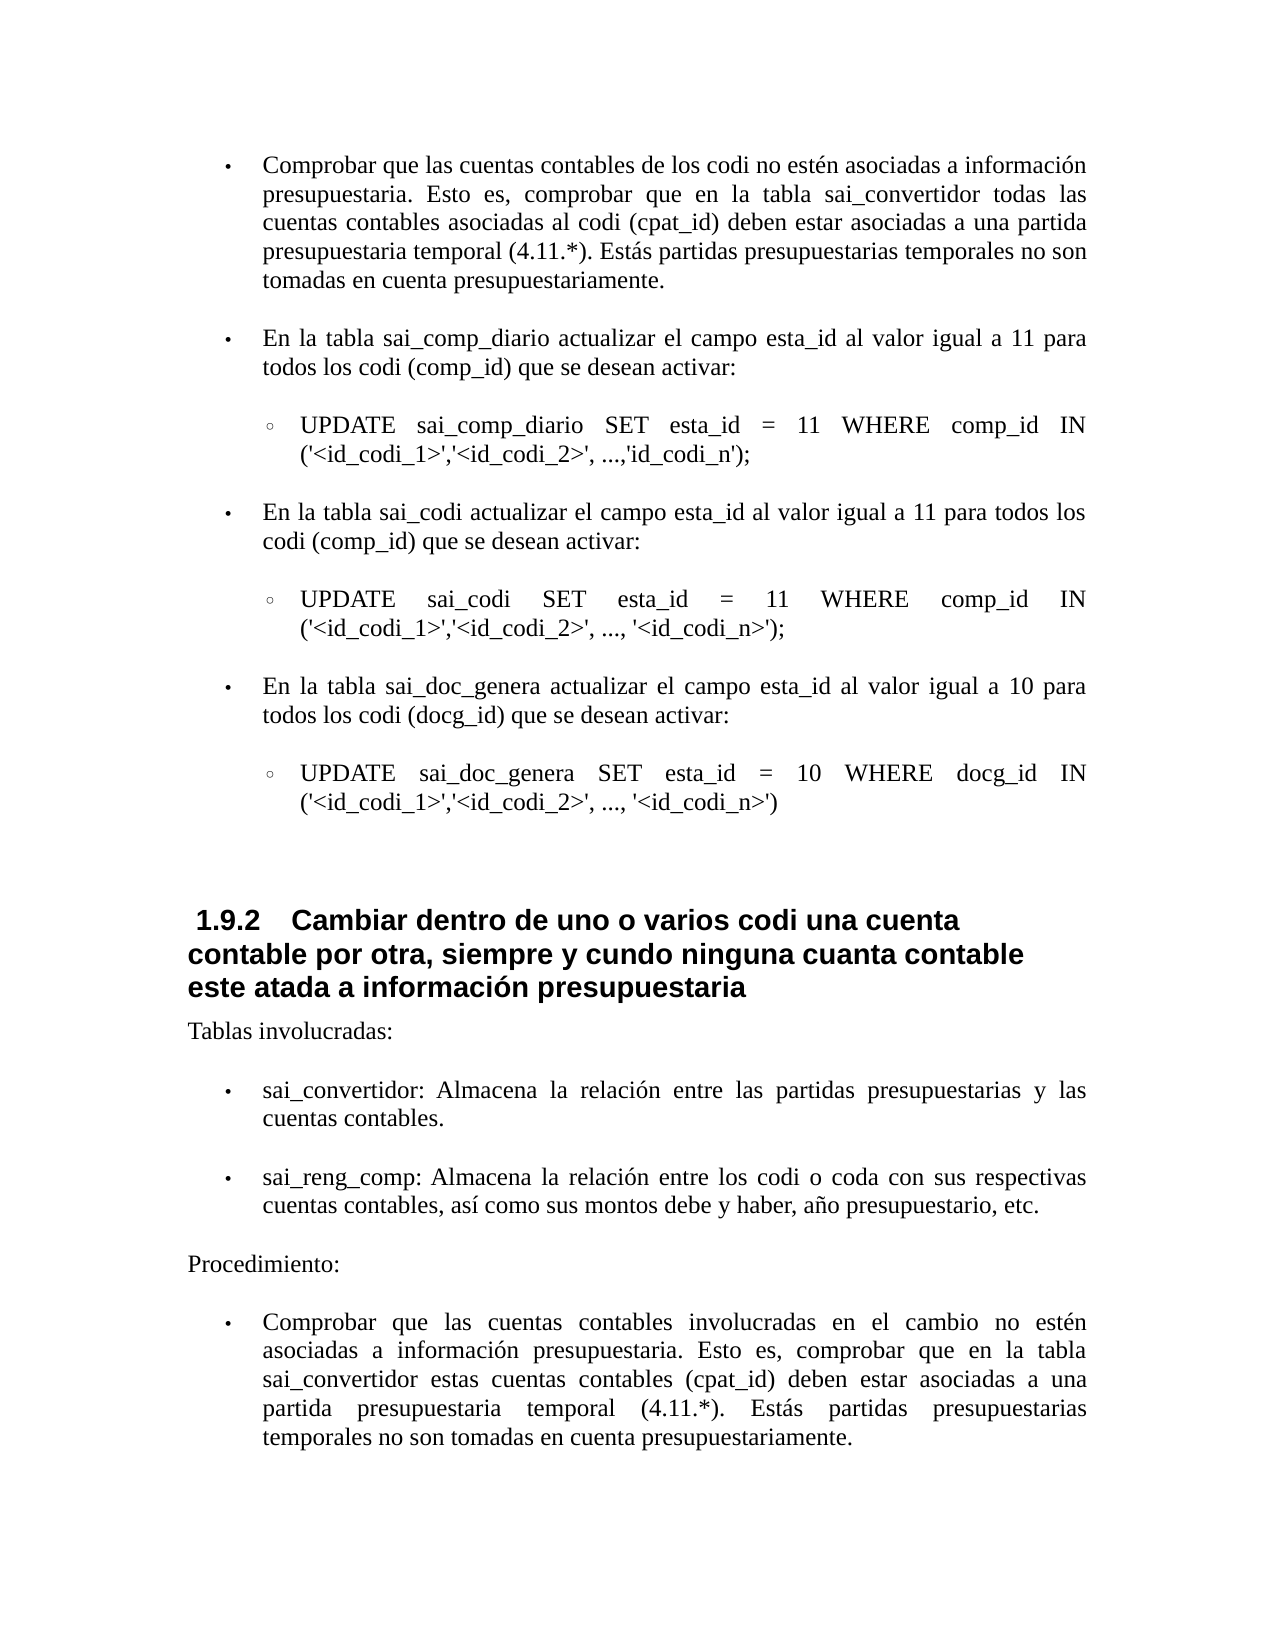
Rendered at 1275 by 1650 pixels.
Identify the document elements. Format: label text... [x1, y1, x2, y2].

list sai_convertidor: Almacena la relación entre las partidas presupuestarias y las cuentas contables. [225, 1075, 1087, 1132]
subtitle Cambiar dentro de uno o varios codi una cuenta contable por otra, siempre y cundo ninguna cuanta contable este atada a información presupuestaria [187, 903, 1087, 1004]
list sai_reng_comp: Almacena la relación entre los codi o coda con sus respectivas cuentas contables, así como sus montos debe y haber, año presupuestario, etc. [225, 1162, 1087, 1219]
list Comprobar que las cuentas contables de los codi no estén asociadas a información presupuestaria. Esto es, comprobar que en la tabla sai_convertidor todas las cuentas contables asociadas al codi (cpat_id) deben estar asociadas a una partida presupuestaria temporal (4.11.*). Estás partidas presupuestarias temporales no son tomadas en cuenta presupuestariamente. [225, 150, 1087, 294]
list UPDATE sai_comp_diario SET esta_id = 11 WHERE comp_id IN ('<id_codi_1>','<id_codi_2>', ...,'id_codi_n'); [262, 410, 1087, 468]
list En la tabla sai_codi actualizar el campo esta_id al valor igual a 11 para todos los codi (comp_id) que se desean activar: [225, 497, 1087, 555]
list UPDATE sai_doc_genera SET esta_id = 10 WHERE docg_id IN ('<id_codi_1>','<id_codi_2>', ..., '<id_codi_n>') [262, 758, 1087, 816]
list Comprobar que las cuentas contables involucradas en el cambio no estén asociadas a información presupuestaria. Esto es, comprobar que en la tabla sai_convertidor estas cuentas contables (cpat_id) deben estar asociadas a una partida presupuestaria temporal (4.11.*). Estás partidas presupuestarias temporales no son tomadas en cuenta presupuestariamente. [225, 1307, 1087, 1451]
list En la tabla sai_comp_diario actualizar el campo esta_id al valor igual a 11 para todos los codi (comp_id) que se desean activar: [225, 323, 1087, 381]
list UPDATE sai_codi SET esta_id = 11 WHERE comp_id IN ('<id_codi_1>','<id_codi_2>', ..., '<id_codi_n>'); [262, 584, 1087, 642]
list En la tabla sai_doc_genera actualizar el campo esta_id al valor igual a 10 para todos los codi (docg_id) que se desean activar: [225, 671, 1087, 729]
text Tablas involucradas: [187, 1016, 1087, 1045]
text Procedimiento: [187, 1249, 1087, 1277]
